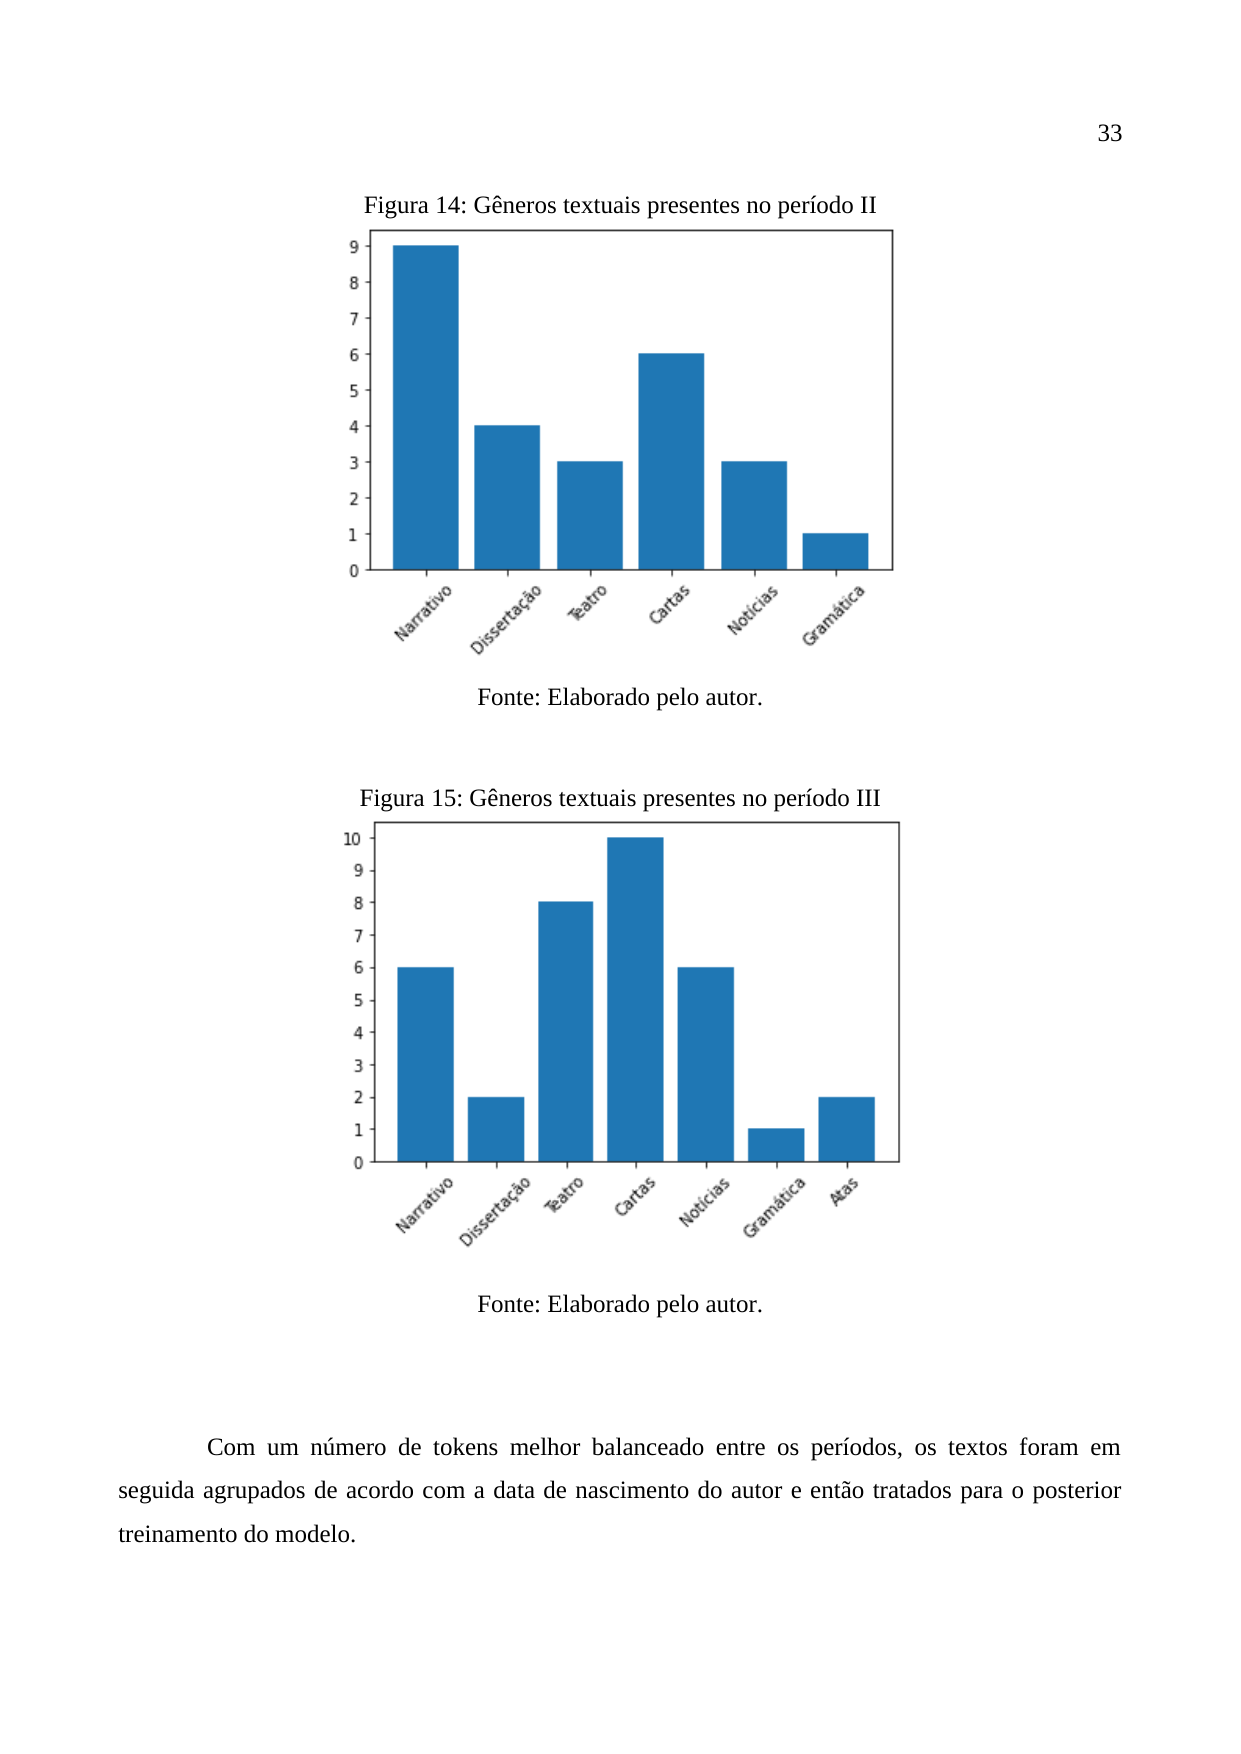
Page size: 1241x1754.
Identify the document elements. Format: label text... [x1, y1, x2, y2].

text Fonte: Elaborado pelo autor. [337, 668, 903, 711]
text Figura 15: Gêneros textuais presentes no período III [333, 783, 908, 811]
picture [337, 219, 903, 668]
text Figura 14: Gêneros textuais presentes no período II [337, 191, 903, 219]
text Fonte: Elaborado pelo autor. [333, 1260, 908, 1317]
text Com um número de tokens melhor balanceado entre os períodos, os textos foram em seguida agrupados de acordo com a data de nascimento do autor e então tratados para o posterior treinamento do modelo. [118, 1432, 1122, 1547]
picture [332, 811, 908, 1260]
